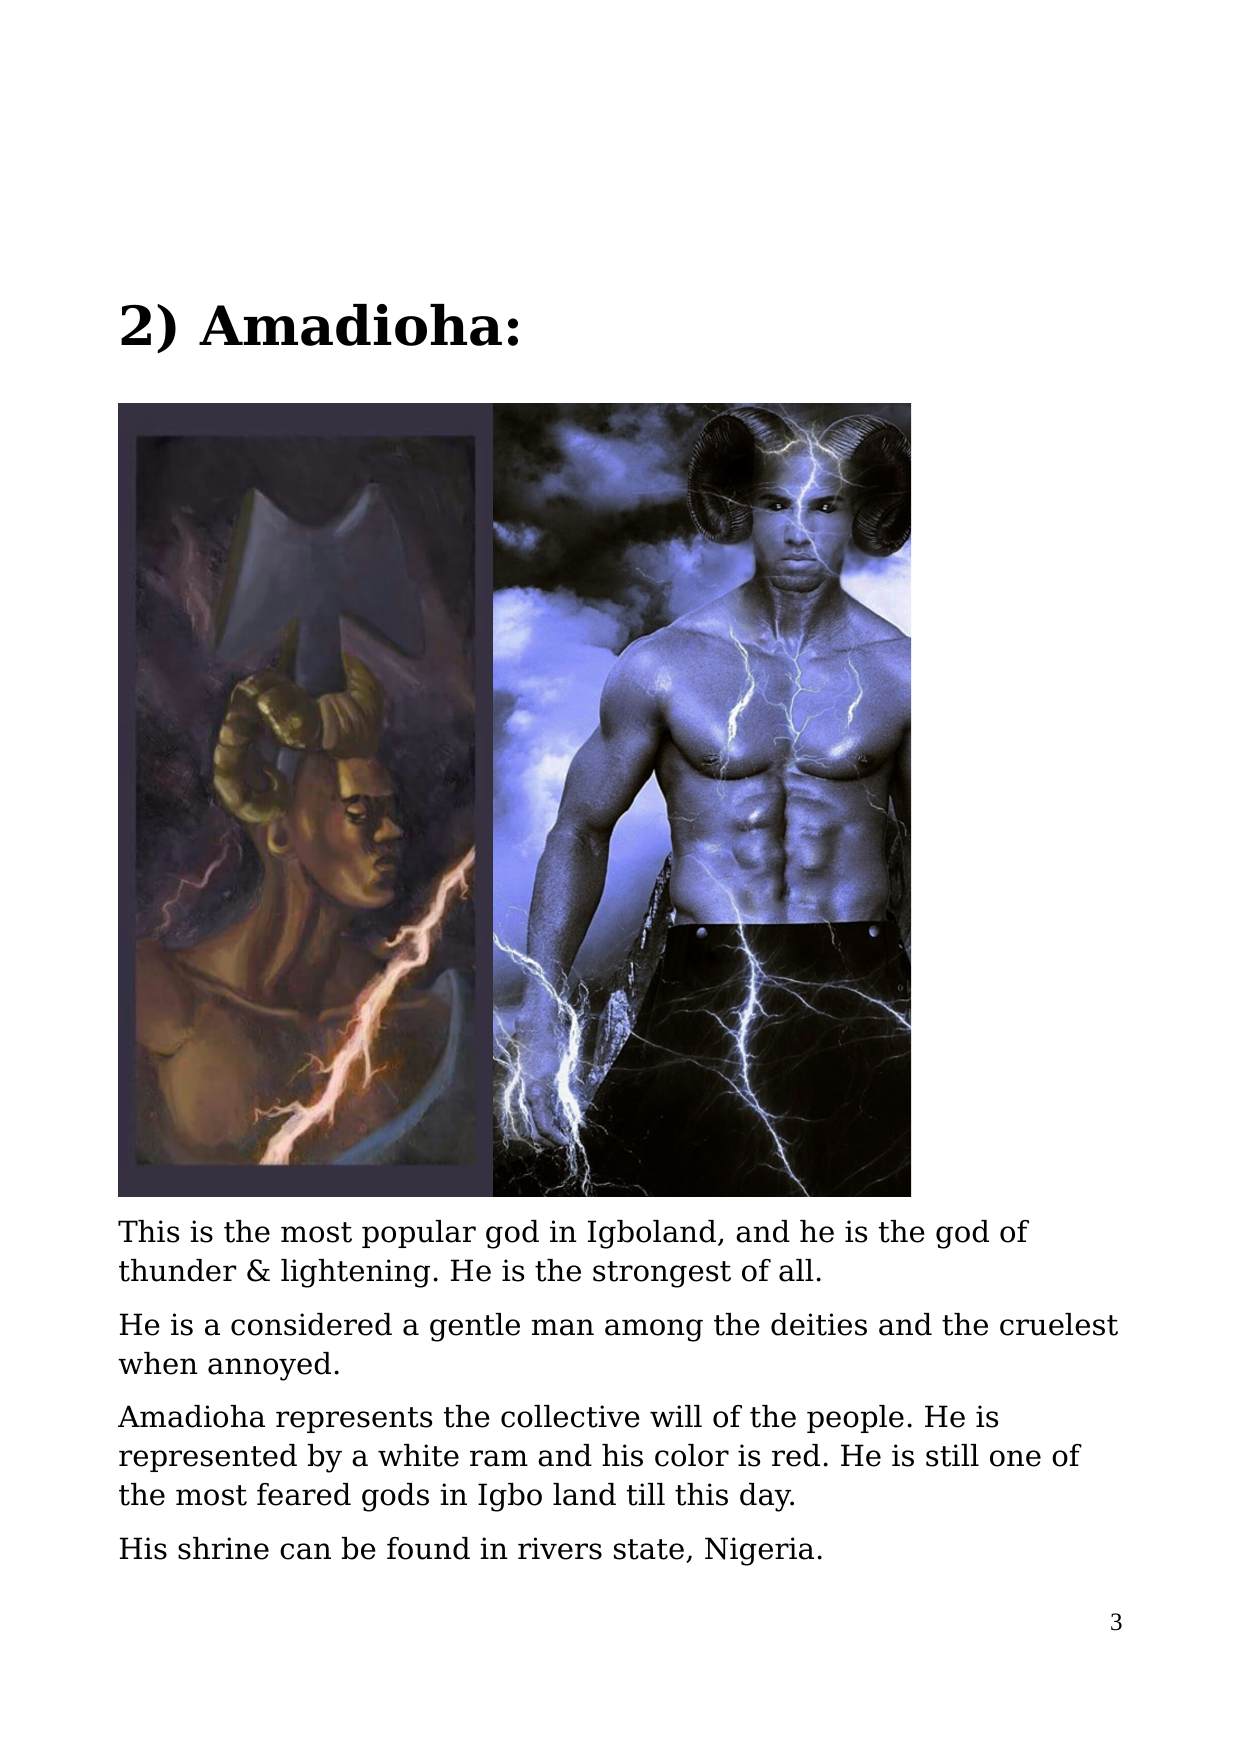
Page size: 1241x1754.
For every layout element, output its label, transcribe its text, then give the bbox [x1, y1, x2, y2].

picture [118, 403, 912, 1197]
text Amadioha represents the collective will of the people. He is represented by a white ram and his color is red. He is still one of the most feared gods in Igbo land till this day. [118, 1401, 1122, 1513]
text He is a considered a gentle man among the deities and the cruelest when annoyed. [118, 1308, 1122, 1381]
text This is the most popular god in Igboland, and he is the god of thunder & lightening. He is the strongest of all. [118, 1216, 1122, 1289]
subtitle 2) Amadioha: [118, 294, 1122, 358]
text His shrine can be found in rivers state, Nigeria. [118, 1532, 1122, 1566]
